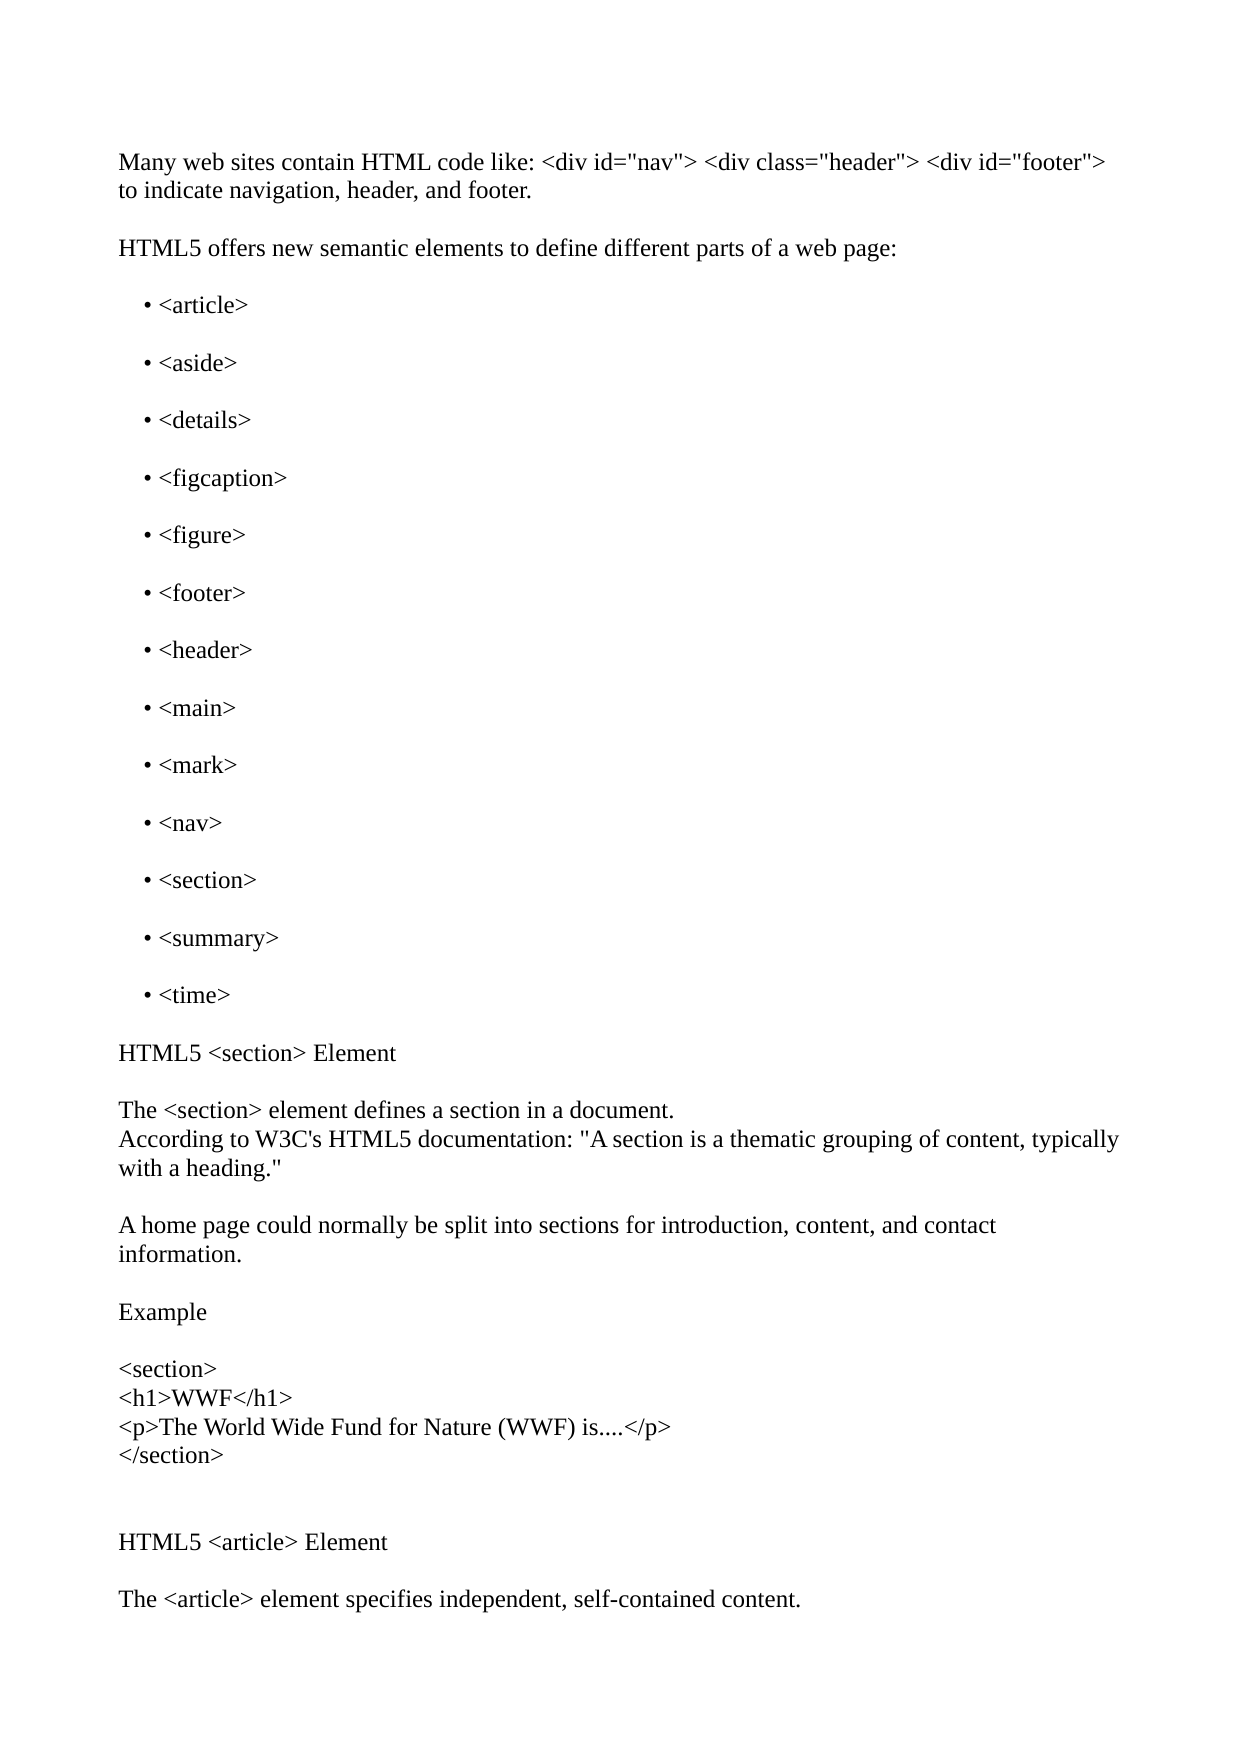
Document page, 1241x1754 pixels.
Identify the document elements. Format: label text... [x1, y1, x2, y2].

text The <article> element specifies independent, self-contained content. [118, 1584, 1122, 1613]
text HTML5 <article> Element [118, 1527, 1122, 1556]
text • <nav> [118, 808, 1122, 837]
text ​<​p​>​The World Wide Fund for Nature (WWF) is....​<​/p​> [118, 1412, 1122, 1441]
text • <details> [118, 406, 1122, 434]
text • <article> [118, 291, 1122, 319]
text • <summary> [118, 923, 1122, 952]
text <​/section​> [118, 1441, 1122, 1469]
text HTML5 offers new semantic elements to define different parts of a web page: [118, 233, 1122, 262]
text HTML5 <section> Element [118, 1038, 1122, 1067]
text A home page could normally be split into sections for introduction, content, and contact information. [118, 1211, 1122, 1268]
text Many web sites contain HTML code like: <div id="nav"> <div class="header"> <div id="footer"> to indicate navigation, header, and footer. [118, 147, 1122, 204]
text • <section> [118, 866, 1122, 894]
text • <time> [118, 981, 1122, 1009]
text • <figure> [118, 521, 1122, 549]
text Example [118, 1297, 1122, 1326]
text <​section​> [118, 1354, 1122, 1383]
text • <footer> [118, 578, 1122, 607]
text • <main> [118, 693, 1122, 722]
text The <section> element defines a section in a document. [118, 1096, 1122, 1124]
text • <header> [118, 636, 1122, 664]
text • <mark> [118, 751, 1122, 779]
text • <aside> [118, 348, 1122, 377]
text <​h1​>​WWF​<​/h1​>​ [118, 1383, 1122, 1412]
text According to W3C's HTML5 documentation: "A section is a thematic grouping of content, typically with a heading." [118, 1124, 1122, 1182]
text • <figcaption> [118, 463, 1122, 492]
